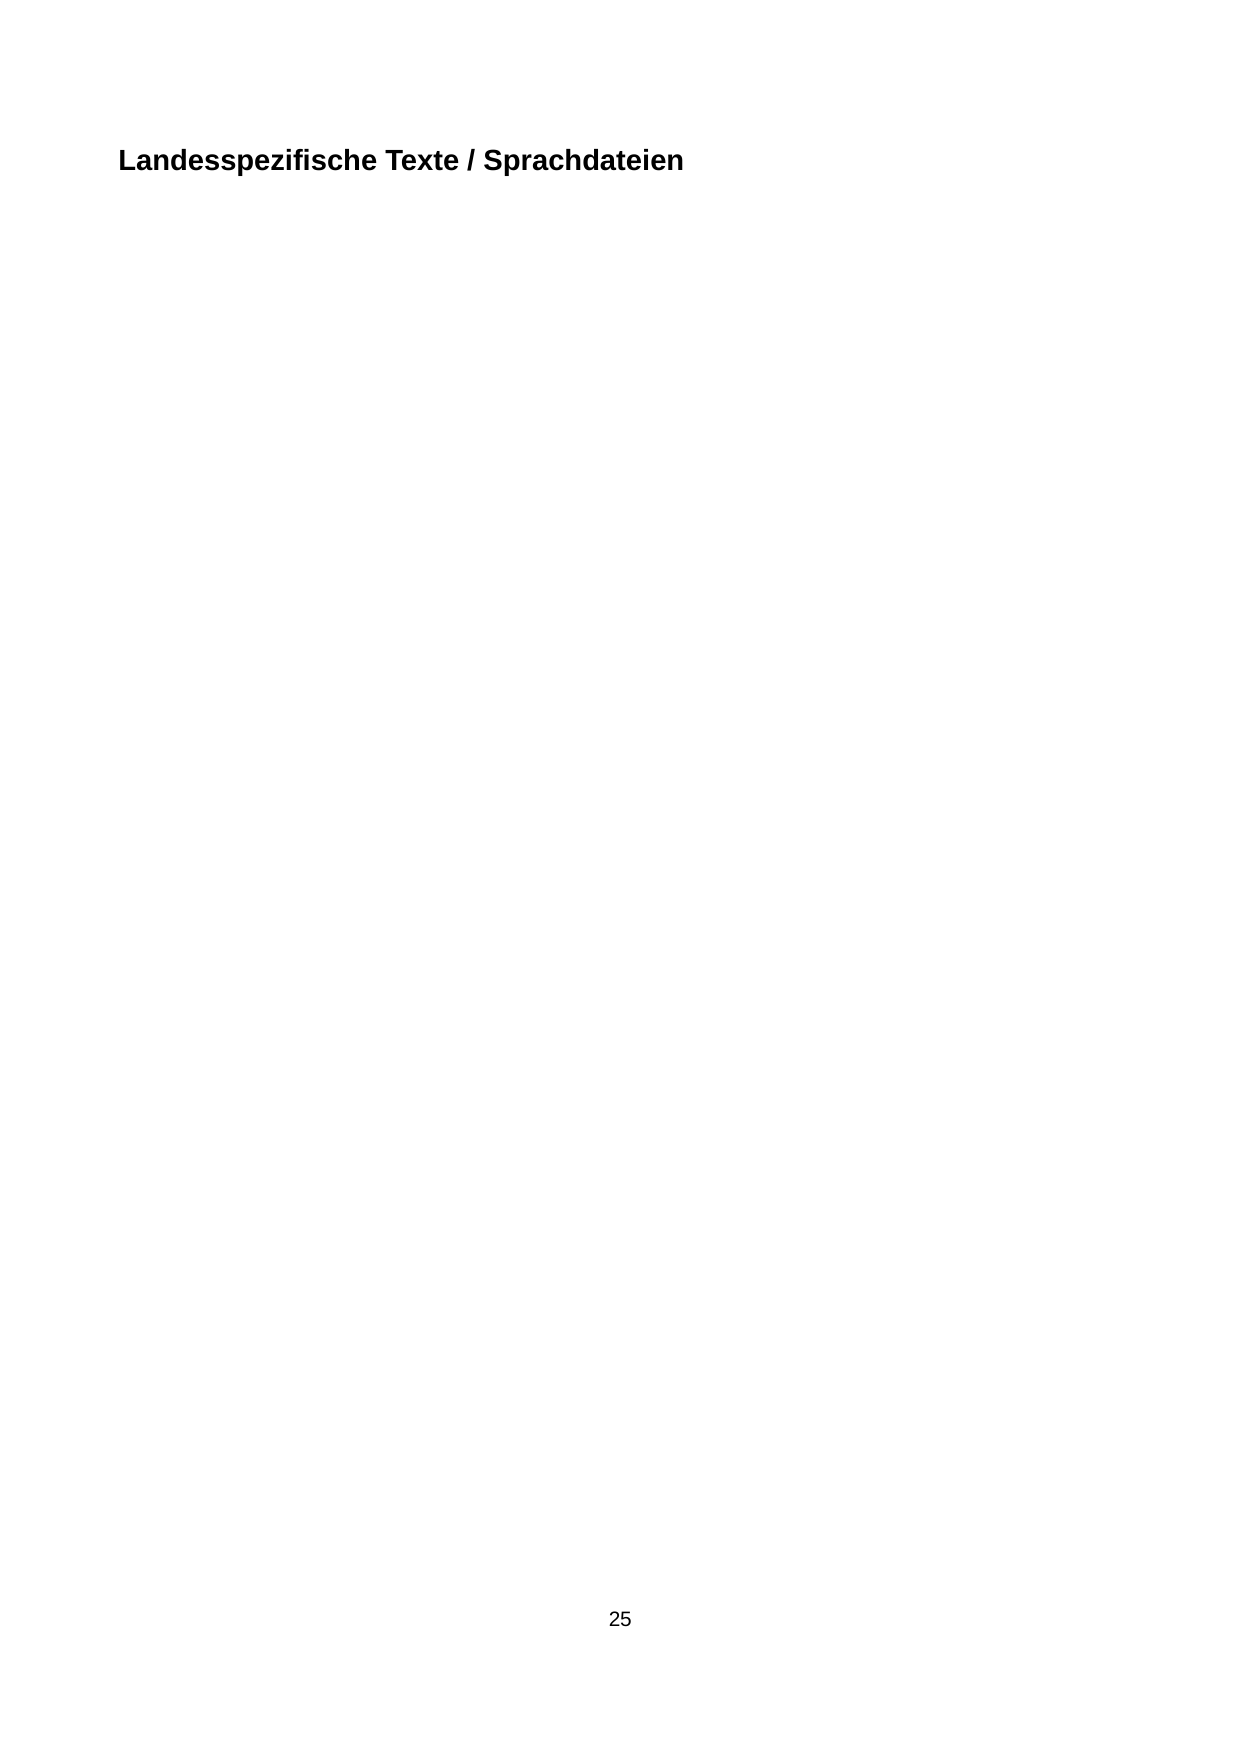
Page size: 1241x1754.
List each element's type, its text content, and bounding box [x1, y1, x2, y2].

subtitle Landesspezifische Texte / Sprachdateien [118, 143, 1122, 177]
